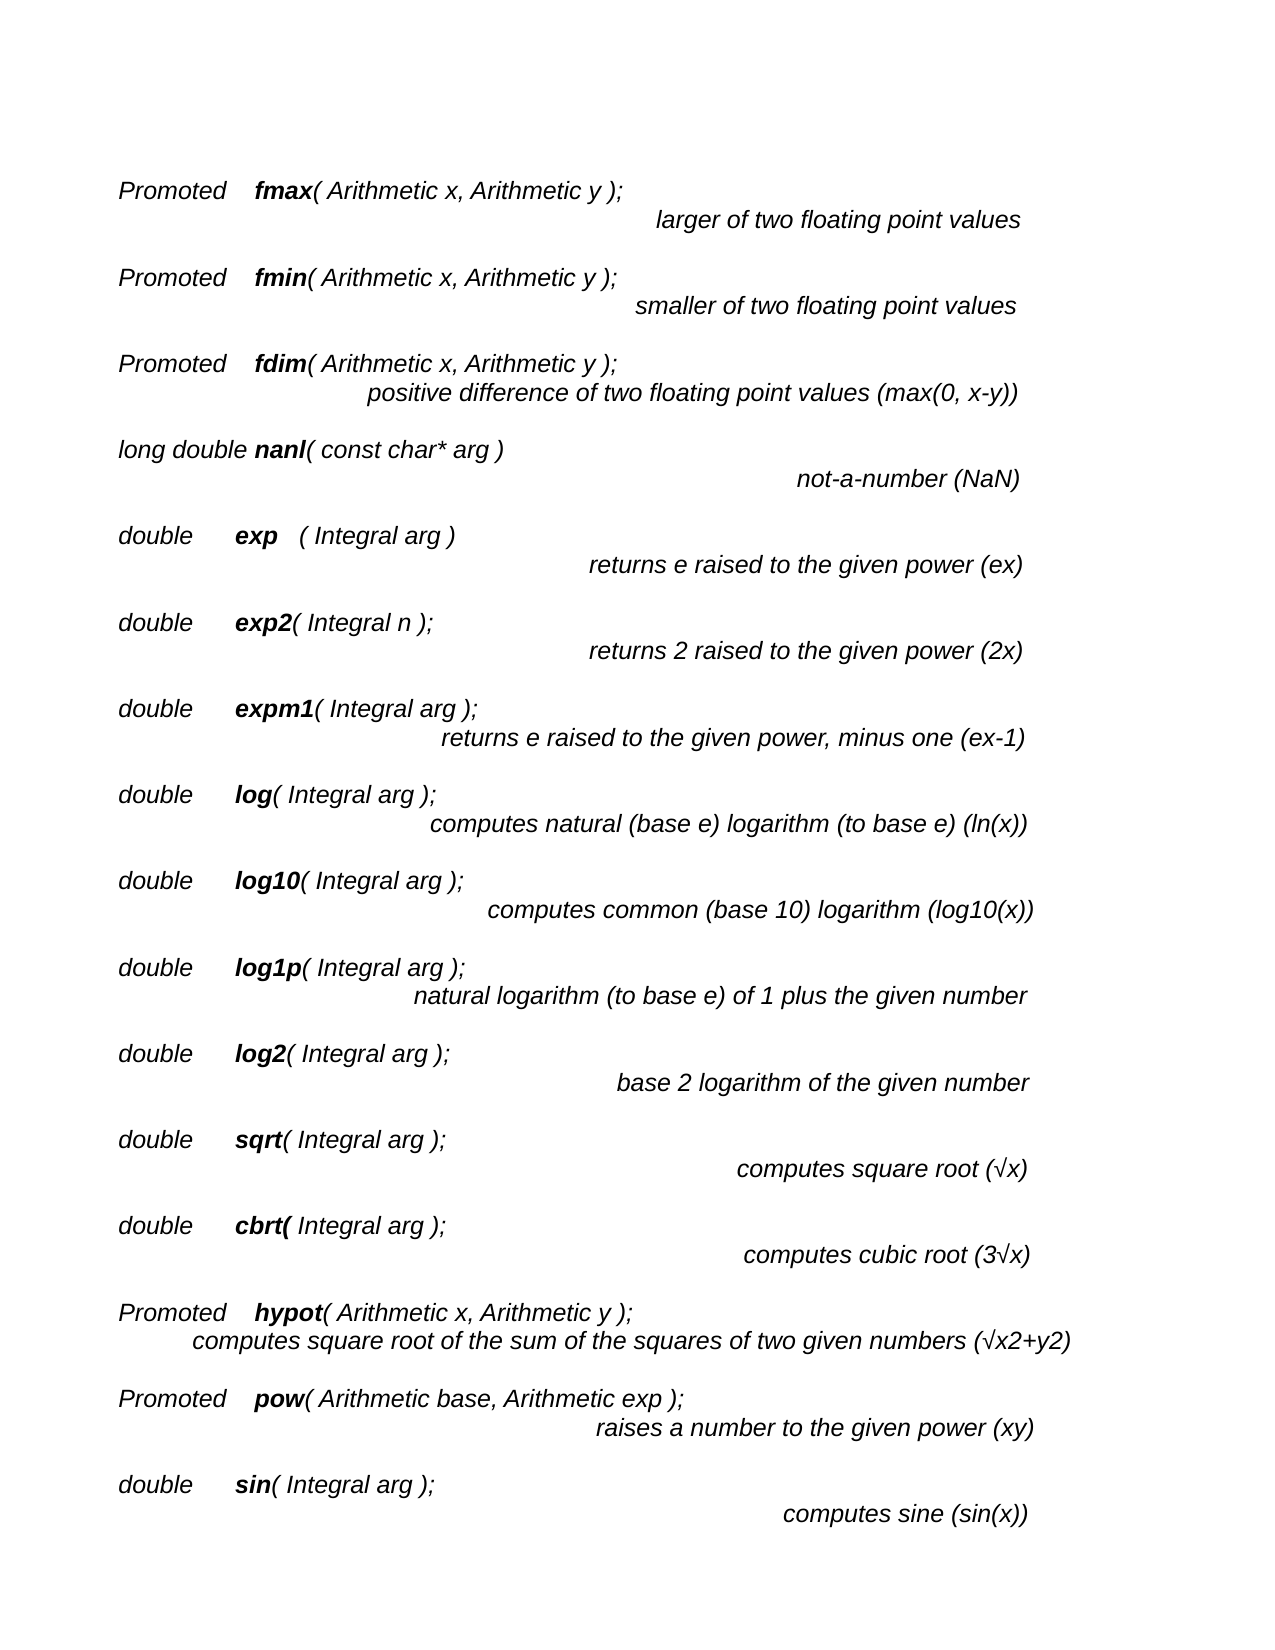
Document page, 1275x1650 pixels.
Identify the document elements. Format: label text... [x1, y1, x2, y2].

text Promoted fmin( Arithmetic x, Arithmetic y ); [118, 263, 1157, 291]
text returns 2 raised to the given power (2x) [118, 636, 1157, 665]
text larger of two floating point values [118, 205, 1157, 234]
text double log1p( Integral arg ); [118, 953, 1157, 981]
text natural logarithm (to base e) of 1 plus the given number [118, 981, 1157, 1010]
text double log2( Integral arg ); [118, 1039, 1157, 1068]
text returns e raised to the given power (ex) [118, 550, 1157, 579]
text double exp ( Integral arg ) [118, 521, 1157, 550]
text Promoted hypot( Arithmetic x, Arithmetic y ); [118, 1298, 1157, 1326]
text double cbrt( Integral arg ); [118, 1211, 1157, 1240]
text double sin( Integral arg ); [118, 1470, 1157, 1499]
text double expm1( Integral arg ); [118, 694, 1157, 723]
text computes natural (base e) logarithm (to base e) (ln(x)) [118, 809, 1157, 838]
text double log10( Integral arg ); [118, 866, 1157, 895]
text returns e raised to the given power, minus one (ex-1) [118, 723, 1157, 751]
text Promoted fdim( Arithmetic x, Arithmetic y ); [118, 349, 1157, 378]
text double exp2( Integral n ); [118, 608, 1157, 636]
text long double nanl( const char* arg ) [118, 435, 1157, 464]
text positive difference of two floating point values (max(0, x-y)) [118, 378, 1157, 406]
text computes cubic root (3√x) [118, 1240, 1157, 1269]
text raises a number to the given power (xy) [118, 1413, 1157, 1441]
text smaller of two floating point values [118, 291, 1157, 320]
text double sqrt( Integral arg ); [118, 1125, 1157, 1154]
text Promoted fmax( Arithmetic x, Arithmetic y ); [118, 176, 1157, 205]
text Promoted pow( Arithmetic base, Arithmetic exp ); [118, 1384, 1157, 1413]
text computes square root (√x) [118, 1154, 1157, 1183]
text double log( Integral arg ); [118, 780, 1157, 809]
text not-a-number (NaN) [118, 464, 1157, 493]
text computes common (base 10) logarithm (log10(x)) [118, 895, 1157, 924]
text computes square root of the sum of the squares of two given numbers (√x2+y2) [118, 1326, 1157, 1355]
text computes sine (sin(x)) [118, 1499, 1157, 1528]
text base 2 logarithm of the given number [118, 1068, 1157, 1096]
